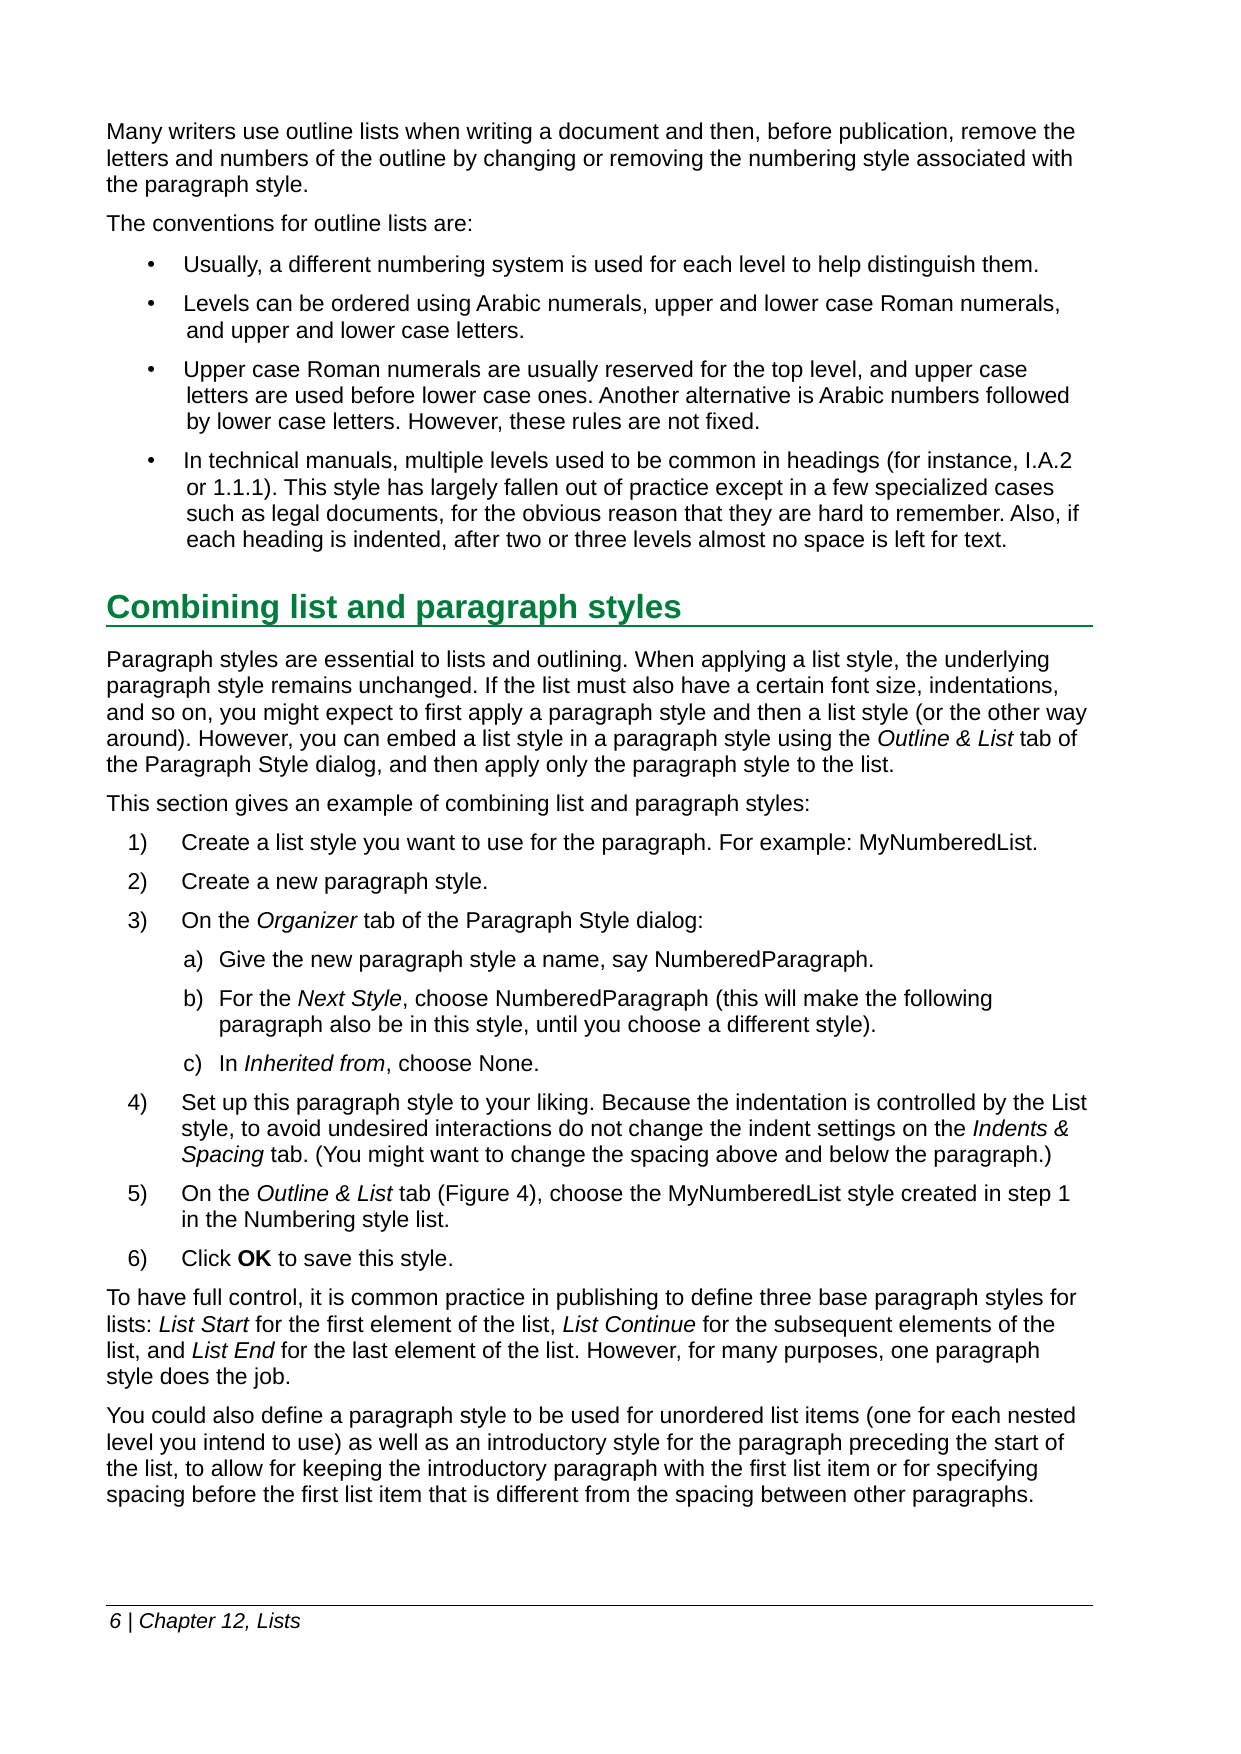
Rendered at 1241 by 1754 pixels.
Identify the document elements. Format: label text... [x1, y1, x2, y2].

list In Inherited from, choose None. [183, 1050, 1093, 1076]
text Many writers use outline lists when writing a document and then, before publication, remove the letters and numbers of the outline by changing or removing the numbering style associated with the paragraph style. [106, 118, 1093, 197]
text To have full control, it is common practice in publishing to define three base paragraph styles for lists: List Start for the first element of the list, List Continue for the subsequent elements of the list, and List End for the last element of the list. However, for many purposes, one paragraph style does the job. [106, 1284, 1093, 1389]
list Click OK to save this style. [148, 1245, 1093, 1272]
list In technical manuals, multiple levels used to be common in headings (for instance, I.A.2 or 1.1.1). This style has largely fallen out of practice except in a few specialized cases such as legal documents, for the obvious reason that they are hard to remember. Also, if each heading is indented, after two or three levels almost no space is left for text. [144, 444, 1093, 555]
list Upper case Roman numerals are usually reserved for the top level, and upper case letters are used before lower case ones. Another alternative is Arabic numbers followed by lower case letters. However, these rules are not fixed. [144, 353, 1093, 434]
text You could also define a paragraph style to be used for unordered list items (one for each nested level you intend to use) as well as an introductory style for the paragraph preceding the start of the list, to allow for keeping the introductory paragraph with the first list item or for specifying spacing before the first list item that is different from the spacing between other paragraphs. [106, 1402, 1093, 1507]
list Set up this paragraph style to your liking. Because the indentation is controlled by the List style, to avoid undesired interactions do not change the indent settings on the Indents & Spacing tab. (You might want to change the spacing above and below the paragraph.) [148, 1088, 1093, 1168]
list Usually, a different numbering system is used for each level to help distinguish them. [144, 248, 1093, 278]
list On the Organizer tab of the Paragraph Style dialog: [148, 907, 1093, 933]
list This section gives an example of combining list and paragraph styles: [106, 790, 1093, 817]
list For the Next Style, choose NumberedParagraph (this will make the following paragraph also be in this style, until you choose a different style). [183, 984, 1093, 1037]
text Paragraph styles are essential to lists and outlining. When applying a list style, the underlying paragraph style remains unchanged. If the list must also have a certain font size, indentations, and so on, you might expect to first apply a paragraph style and then a list style (or the other way around). However, you can embed a list style in a paragraph style using the Outline & List tab of the Paragraph Style dialog, and then apply only the paragraph style to the list. [106, 646, 1093, 778]
list Create a new paragraph style. [148, 868, 1093, 894]
list On the Outline & List tab (Figure 4), choose the MyNumberedList style created in step 1 in the Numbering style list. [148, 1180, 1093, 1233]
text The conventions for outline lists are: [106, 210, 1093, 236]
list Give the new paragraph style a name, say NumberedParagraph. [183, 946, 1093, 972]
list Create a list style you want to use for the paragraph. For example: MyNumberedList. [148, 829, 1093, 855]
subtitle Combining list and paragraph styles [106, 587, 1093, 625]
list Levels can be ordered using Arabic numerals, upper and lower case Roman numerals, and upper and lower case letters. [144, 287, 1093, 343]
